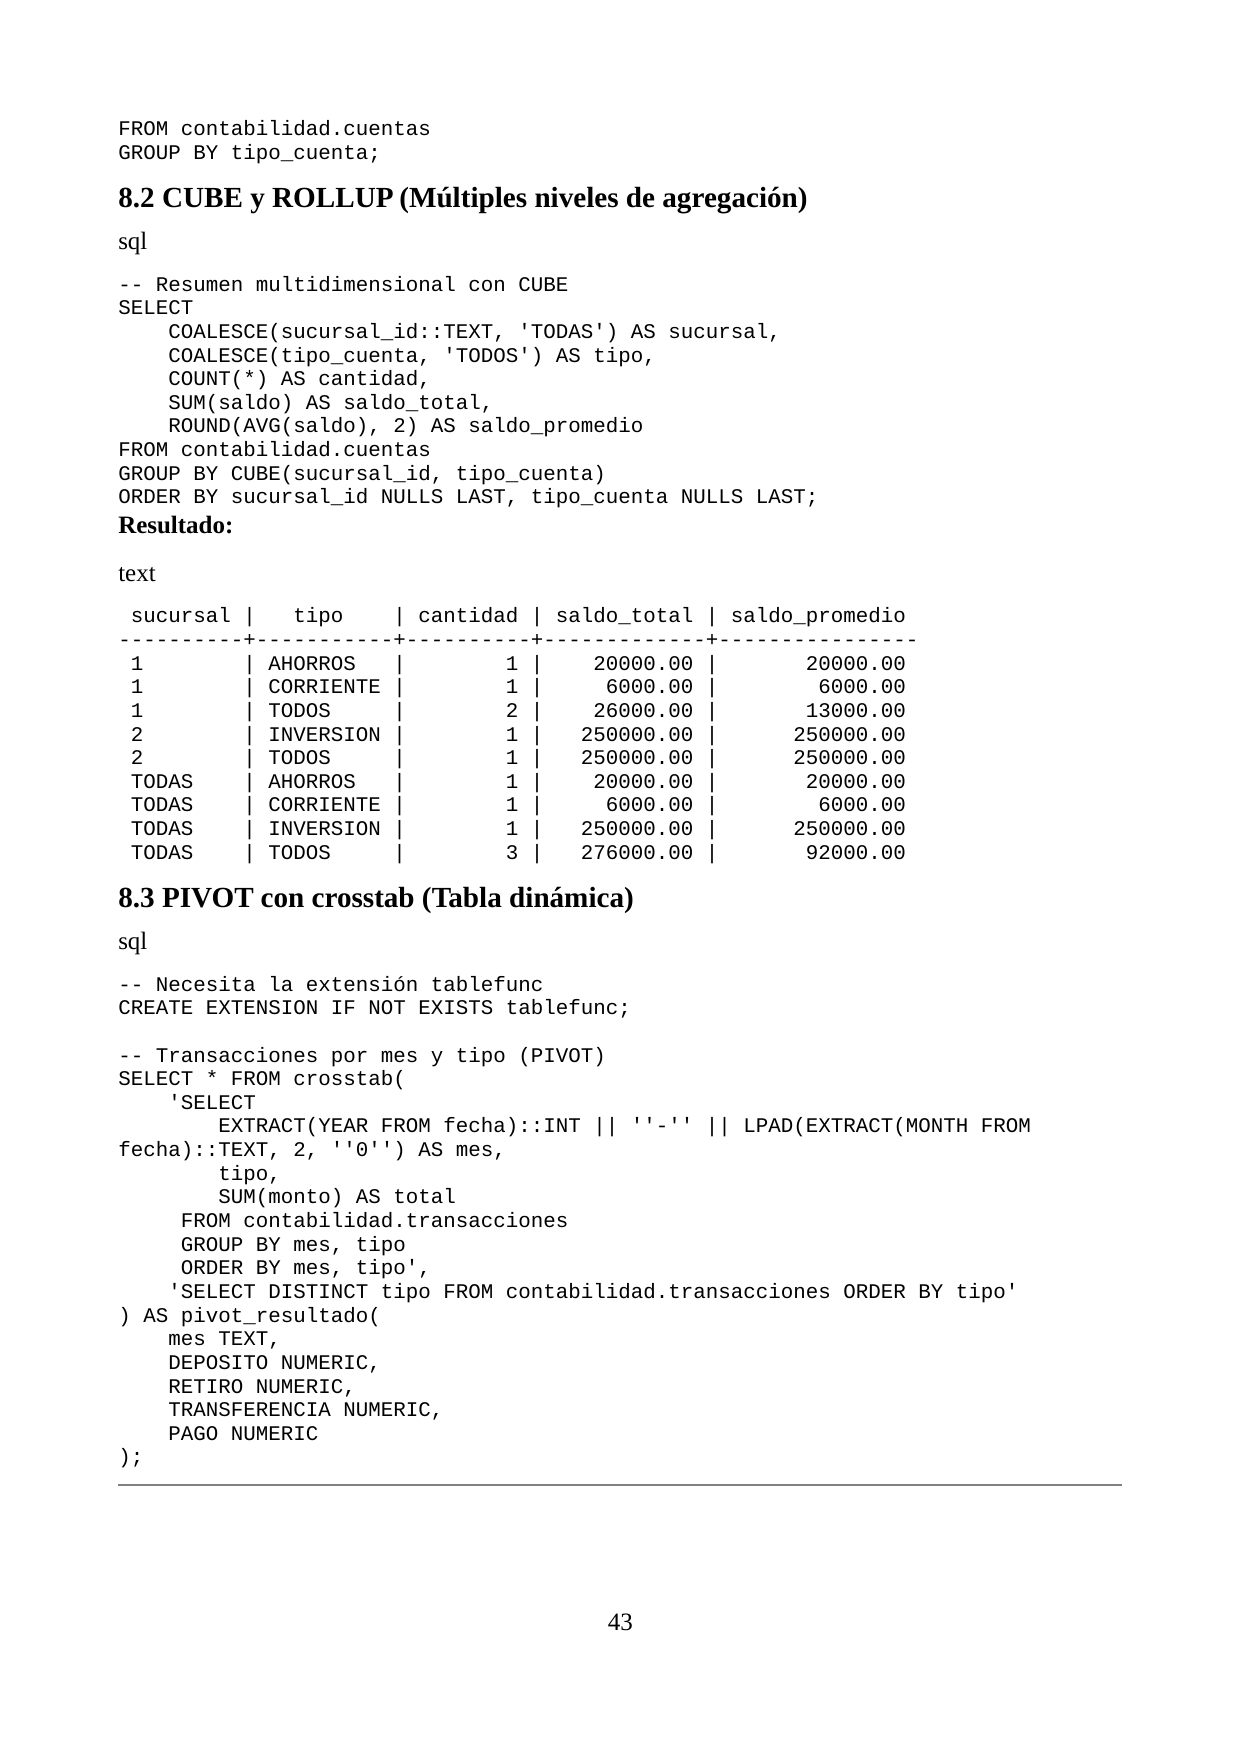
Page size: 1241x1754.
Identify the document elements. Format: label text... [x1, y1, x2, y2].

text ); [118, 1447, 1122, 1470]
text GROUP BY CUBE(sucursal_id, tipo_cuenta) [118, 463, 1122, 486]
text text [118, 558, 1122, 586]
text TODAS | CORRIENTE | 1 | 6000.00 | 6000.00 [118, 794, 1122, 818]
text Resultado: [118, 510, 1122, 539]
text FROM contabilidad.cuentas [118, 439, 1122, 463]
text GROUP BY tipo_cuenta; [118, 142, 1122, 165]
text COUNT(*) AS cantidad, [118, 368, 1122, 392]
text SELECT [118, 297, 1122, 321]
text ----------+-----------+----------+-------------+---------------- [118, 629, 1122, 653]
text 2 | TODOS | 1 | 250000.00 | 250000.00 [118, 747, 1122, 771]
text -- Necesita la extensión tablefunc [118, 974, 1122, 997]
text ) AS pivot_resultado( [118, 1305, 1122, 1328]
text SELECT * FROM crosstab( [118, 1068, 1122, 1092]
subtitle 8.3 PIVOT con crosstab (Tabla dinámica) [118, 880, 1122, 913]
subtitle 8.2 CUBE y ROLLUP (Múltiples niveles de agregación) [118, 180, 1122, 213]
text tipo, [118, 1163, 1122, 1186]
text -- Resumen multidimensional con CUBE [118, 274, 1122, 297]
text ORDER BY mes, tipo', [118, 1257, 1122, 1281]
text FROM contabilidad.transacciones [118, 1210, 1122, 1234]
text FROM contabilidad.cuentas [118, 118, 1122, 142]
text COALESCE(sucursal_id::TEXT, 'TODAS') AS sucursal, [118, 321, 1122, 344]
text SUM(saldo) AS saldo_total, [118, 392, 1122, 416]
text COALESCE(tipo_cuenta, 'TODOS') AS tipo, [118, 344, 1122, 368]
text 1 | CORRIENTE | 1 | 6000.00 | 6000.00 [118, 676, 1122, 700]
text sucursal | tipo | cantidad | saldo_total | saldo_promedio [118, 605, 1122, 629]
text CREATE EXTENSION IF NOT EXISTS tablefunc; [118, 997, 1122, 1021]
text 'SELECT [118, 1092, 1122, 1116]
text mes TEXT, [118, 1328, 1122, 1352]
text DEPOSITO NUMERIC, [118, 1352, 1122, 1376]
text EXTRACT(YEAR FROM fecha)::INT || ''-'' || LPAD(EXTRACT(MONTH FROM fecha)::TEXT, 2, ''0'') AS mes, [118, 1116, 1122, 1163]
text sql [118, 926, 1122, 955]
text -- Transacciones por mes y tipo (PIVOT) [118, 1044, 1122, 1068]
text ORDER BY sucursal_id NULLS LAST, tipo_cuenta NULLS LAST; [118, 486, 1122, 510]
text 2 | INVERSION | 1 | 250000.00 | 250000.00 [118, 723, 1122, 747]
text TODAS | INVERSION | 1 | 250000.00 | 250000.00 [118, 818, 1122, 842]
text 1 | AHORROS | 1 | 20000.00 | 20000.00 [118, 653, 1122, 676]
text SUM(monto) AS total [118, 1186, 1122, 1210]
text ROUND(AVG(saldo), 2) AS saldo_promedio [118, 416, 1122, 439]
text GROUP BY mes, tipo [118, 1234, 1122, 1257]
text RETIRO NUMERIC, [118, 1376, 1122, 1399]
text TODAS | TODOS | 3 | 276000.00 | 92000.00 [118, 842, 1122, 865]
text 1 | TODOS | 2 | 26000.00 | 13000.00 [118, 700, 1122, 723]
text TRANSFERENCIA NUMERIC, [118, 1399, 1122, 1423]
text sql [118, 226, 1122, 255]
text TODAS | AHORROS | 1 | 20000.00 | 20000.00 [118, 771, 1122, 794]
text 'SELECT DISTINCT tipo FROM contabilidad.transacciones ORDER BY tipo' [118, 1281, 1122, 1305]
text PAGO NUMERIC [118, 1423, 1122, 1447]
